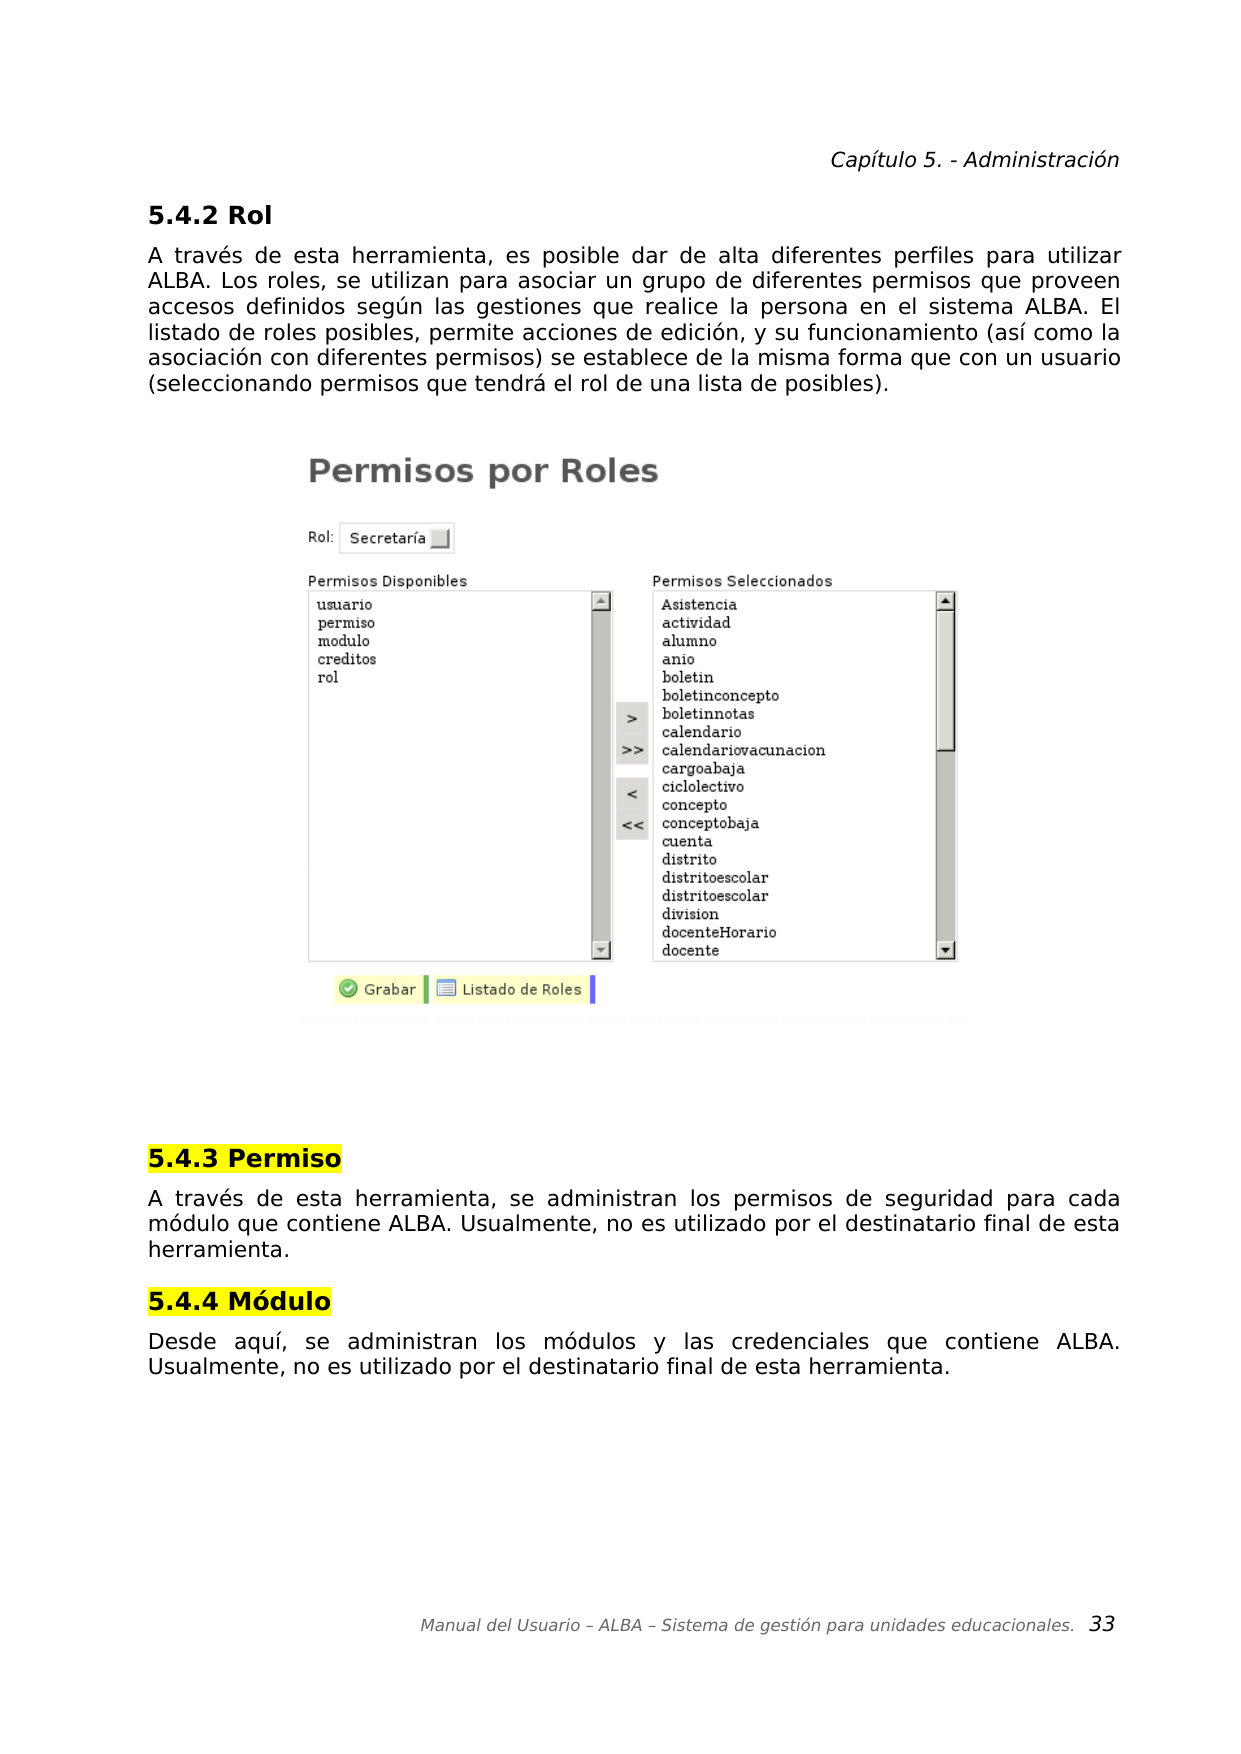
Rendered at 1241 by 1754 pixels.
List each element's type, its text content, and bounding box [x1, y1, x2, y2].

picture [299, 442, 971, 1026]
text Desde aquí, se administran los módulos y las credenciales que contiene ALBA. Usualmente, no es utilizado por el destinatario final de esta herramienta. [148, 1329, 1122, 1380]
text A través de esta herramienta, se administran los permisos de seguridad para cada módulo que contiene ALBA. Usualmente, no es utilizado por el destinatario final de esta herramienta. [148, 1186, 1122, 1262]
subtitle 5.4.2 Rol [148, 201, 1122, 231]
subtitle 5.4.4 Módulo [148, 1287, 1122, 1316]
subtitle 5.4.3 Permiso [148, 1144, 1122, 1173]
text A través de esta herramienta, es posible dar de alta diferentes perfiles para utilizar ALBA. Los roles, se utilizan para asociar un grupo de diferentes permisos que proveen accesos definidos según las gestiones que realice la persona en el sistema ALBA. El listado de roles posibles, permite acciones de edición, y su funcionamiento (así como la asociación con diferentes permisos) se establece de la misma forma que con un usuario (seleccionando permisos que tendrá el rol de una lista de posibles). [148, 243, 1122, 396]
